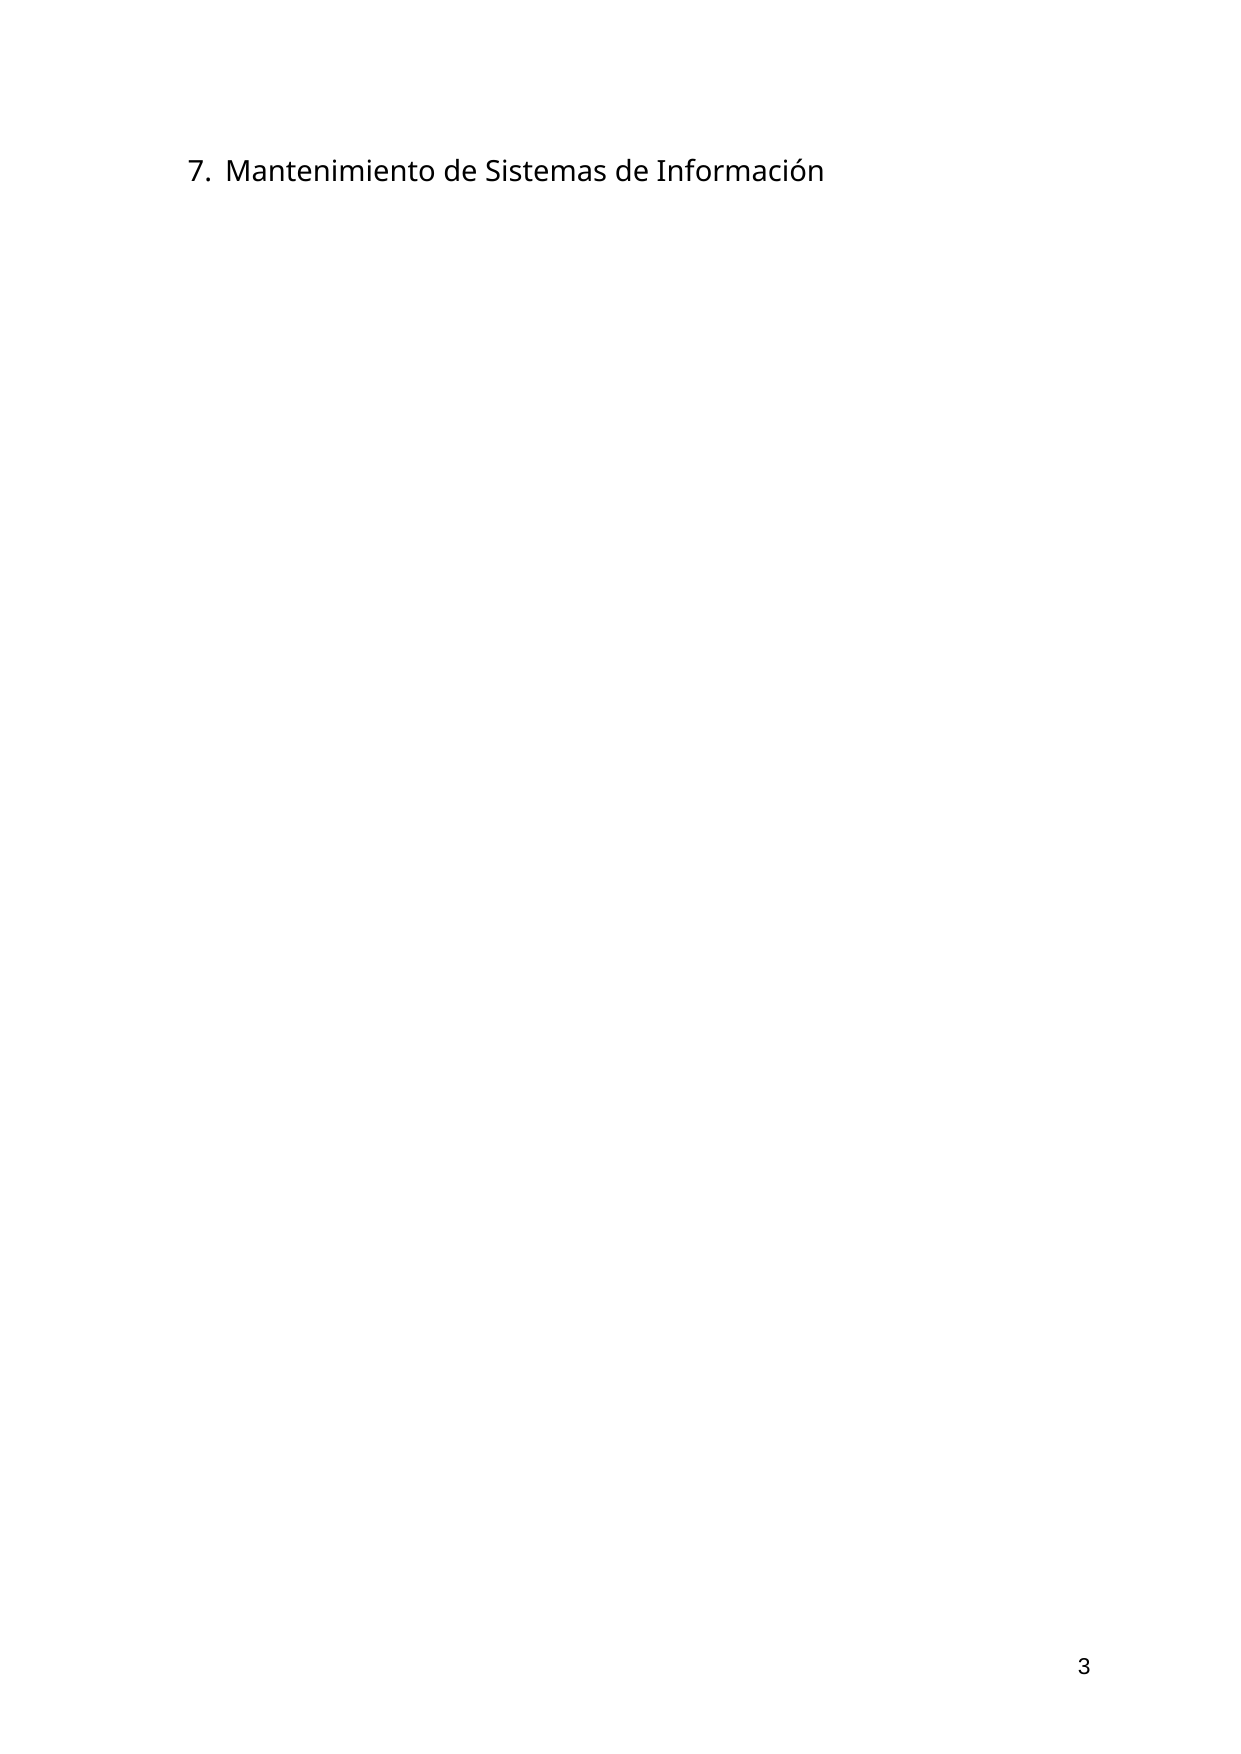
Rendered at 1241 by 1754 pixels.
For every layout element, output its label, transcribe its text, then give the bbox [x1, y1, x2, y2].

list Mantenimiento de Sistemas de Información [187, 150, 1090, 190]
